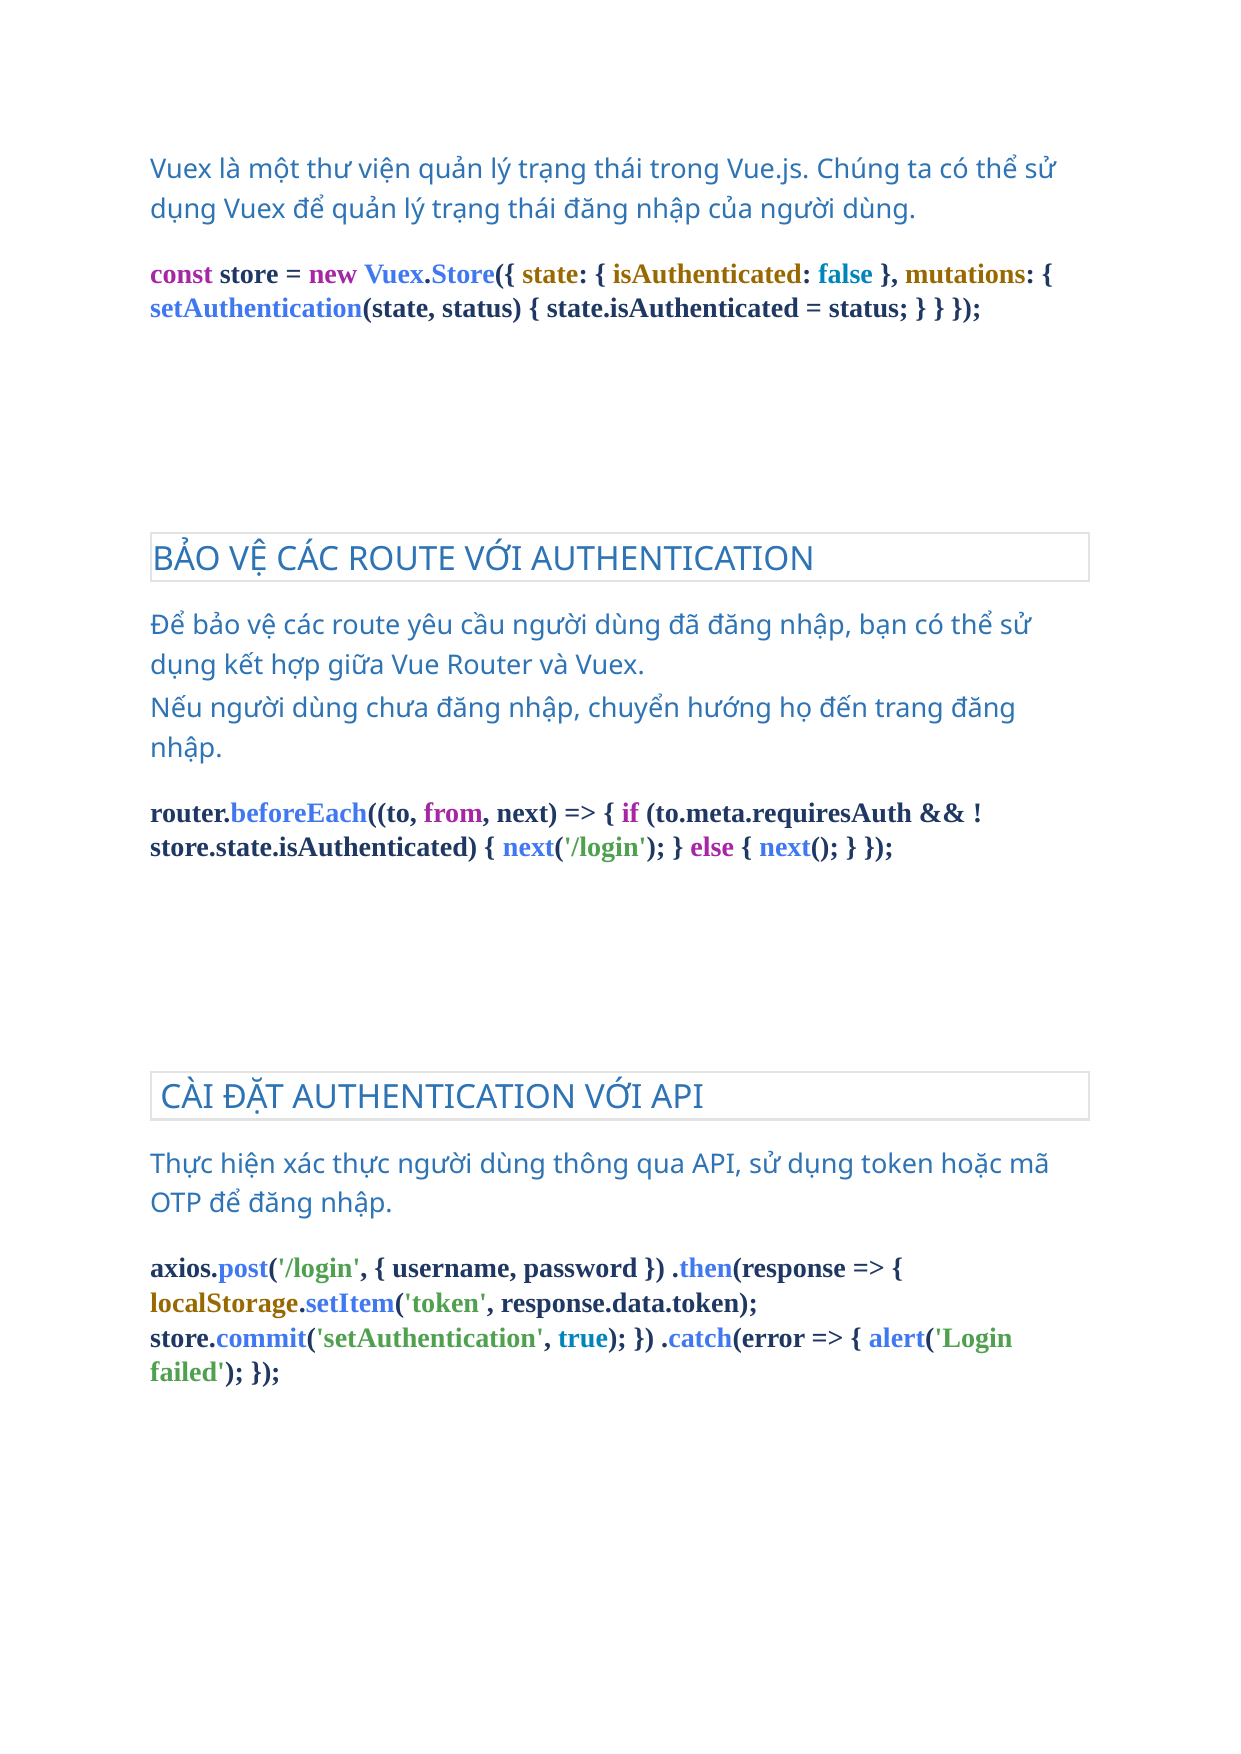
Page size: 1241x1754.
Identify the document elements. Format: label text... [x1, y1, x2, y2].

text CÀI ĐẶT AUTHENTICATION VỚI API [152, 1073, 1088, 1118]
subtitle Để bảo vệ các route yêu cầu người dùng đã đăng nhập, bạn có thể sử dụng kết hợp giữa Vue Router và Vuex. [150, 606, 1090, 682]
subtitle router.beforeEach((to, from, next) => { if (to.meta.requiresAuth && !store.state.isAuthenticated) { next('/login'); } else { next(); } }); [150, 796, 1090, 863]
subtitle Nếu người dùng chưa đăng nhập, chuyển hướng họ đến trang đăng nhập. [150, 689, 1090, 765]
subtitle const store = new Vuex.Store({ state: { isAuthenticated: false }, mutations: { setAuthentication(state, status) { state.isAuthenticated = status; } } }); [150, 257, 1090, 324]
subtitle axios.post('/login', { username, password }) .then(response => { localStorage.setItem('token', response.data.token); store.commit('setAuthentication', true); }) .catch(error => { alert('Login failed'); }); [150, 1251, 1090, 1388]
text BẢO VỆ CÁC ROUTE VỚI AUTHENTICATION [152, 534, 1088, 580]
subtitle Vuex là một thư viện quản lý trạng thái trong Vue.js. Chúng ta có thể sử dụng Vuex để quản lý trạng thái đăng nhập của người dùng. [150, 150, 1090, 226]
subtitle Thực hiện xác thực người dùng thông qua API, sử dụng token hoặc mã OTP để đăng nhập. [150, 1144, 1090, 1221]
